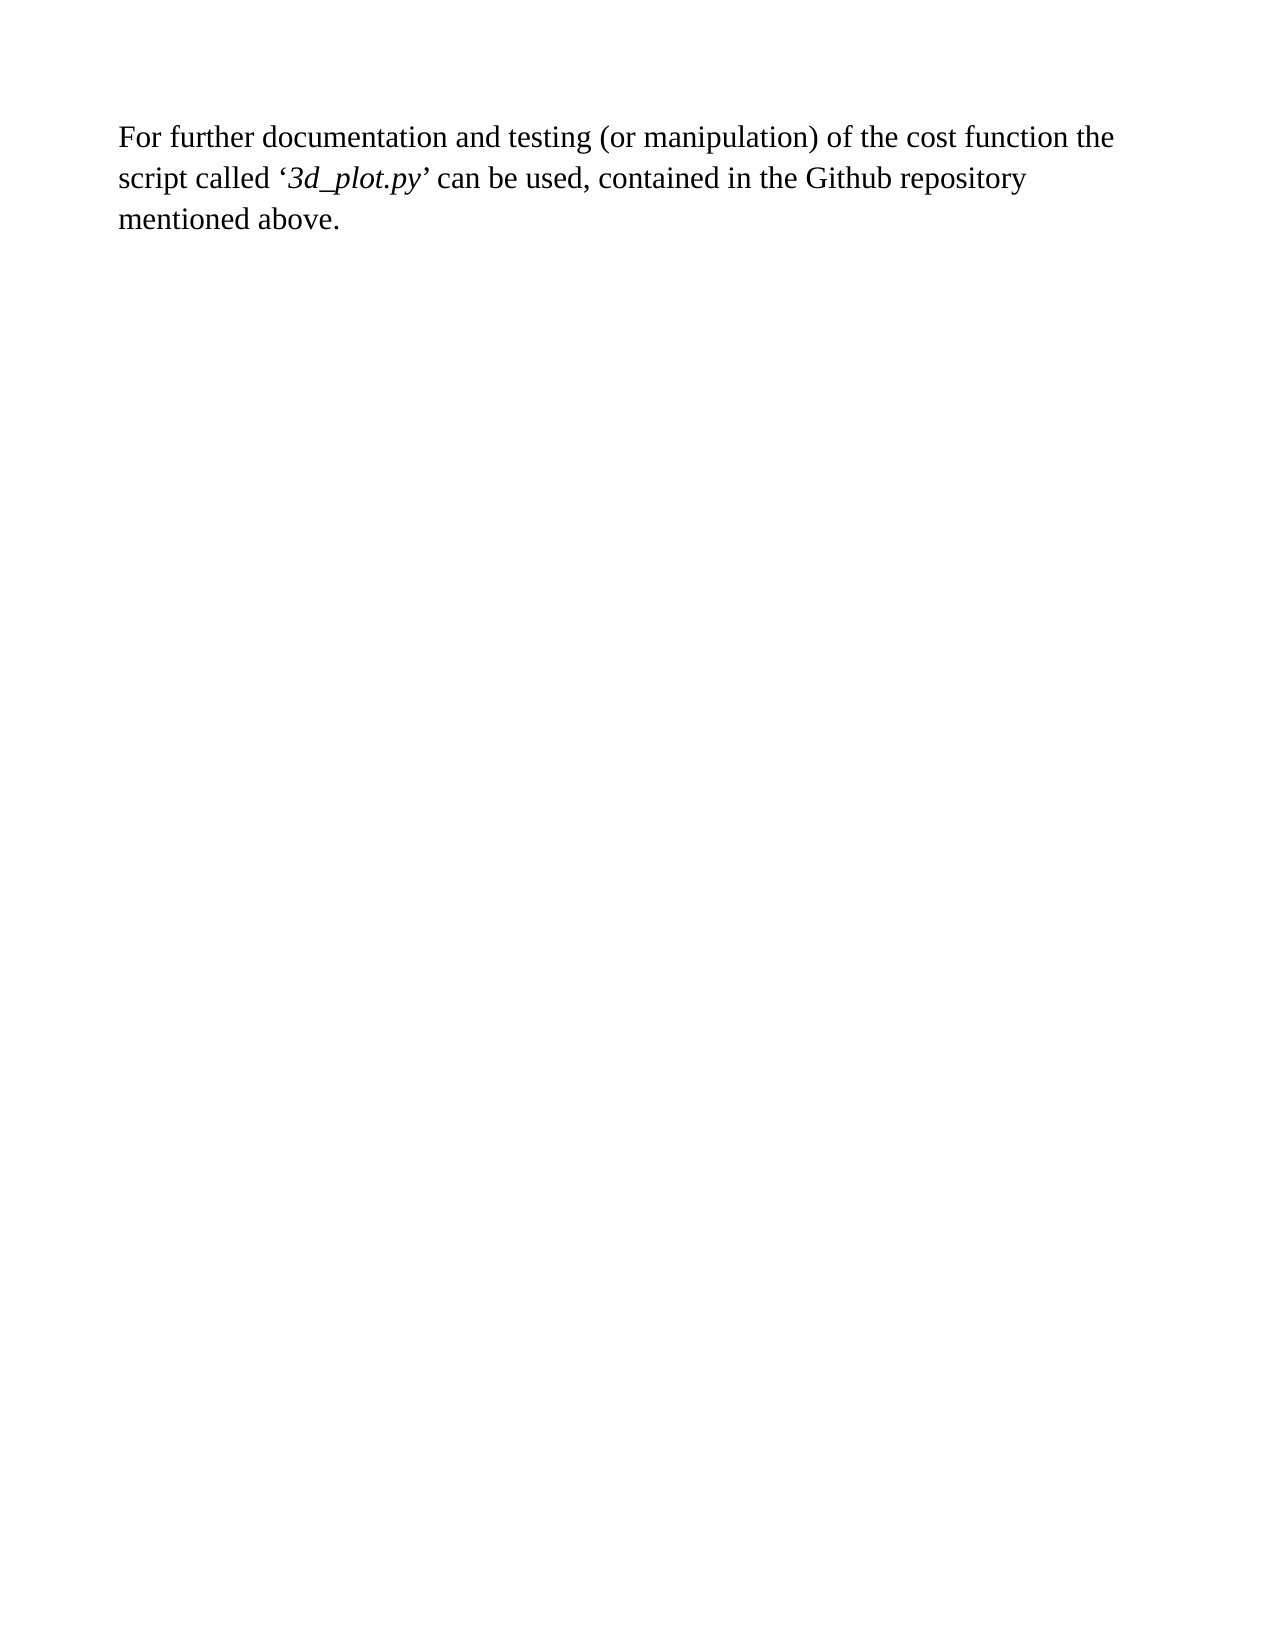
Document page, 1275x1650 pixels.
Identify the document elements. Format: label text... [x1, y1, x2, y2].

text For further documentation and testing (or manipulation) of the cost function the script called ‘3d_plot.py’ can be used, contained in the Github repository mentioned above. [118, 118, 1157, 237]
